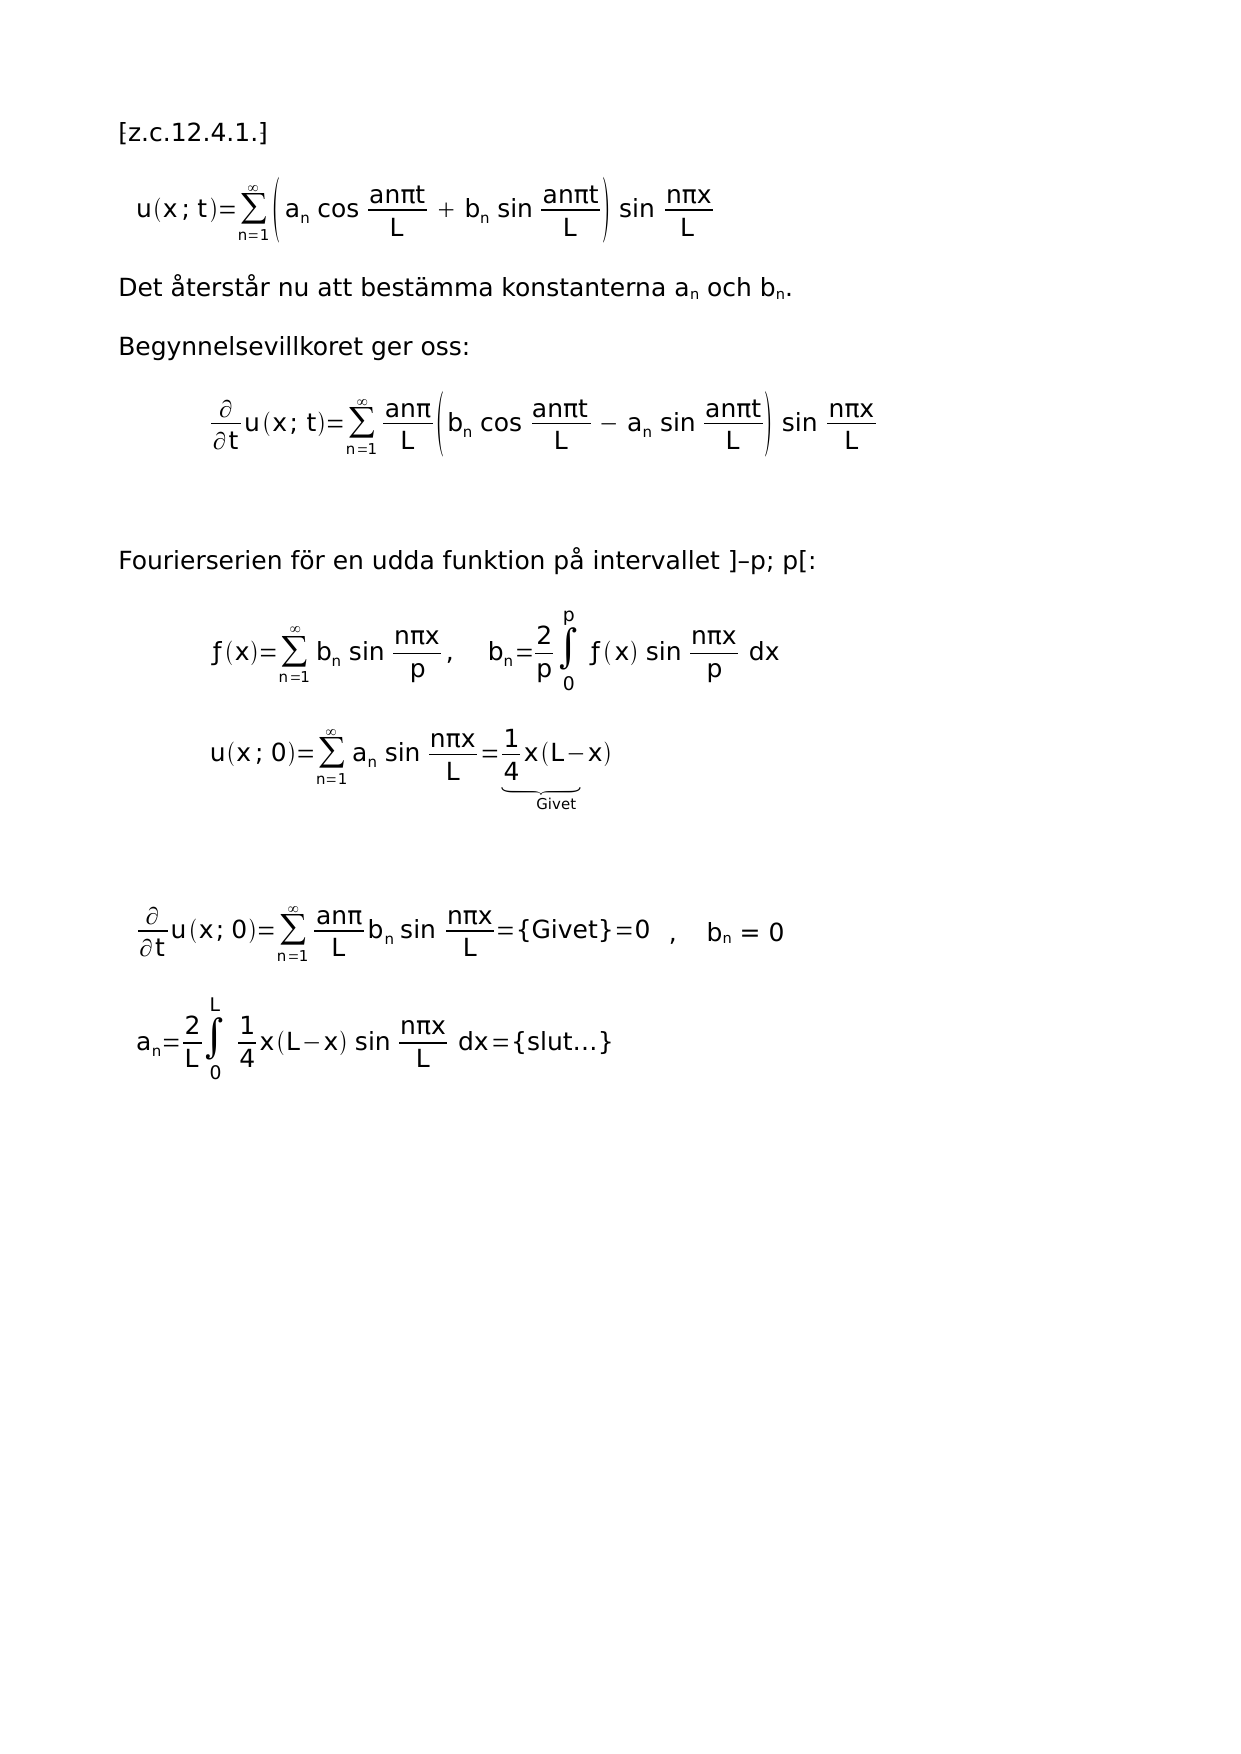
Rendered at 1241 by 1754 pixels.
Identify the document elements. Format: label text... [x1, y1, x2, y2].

text , bn = 0 [118, 901, 1122, 965]
text ⁅z.c.12.4.1.⁆ [118, 118, 1122, 147]
text Det återstår nu att bestämma konstanterna an och bn. [118, 274, 1122, 303]
text Fourierserien för en udda funktion på intervallet ]–p; p[: [118, 546, 1122, 575]
text Begynnelsevillkoret ger oss: [118, 332, 1122, 361]
